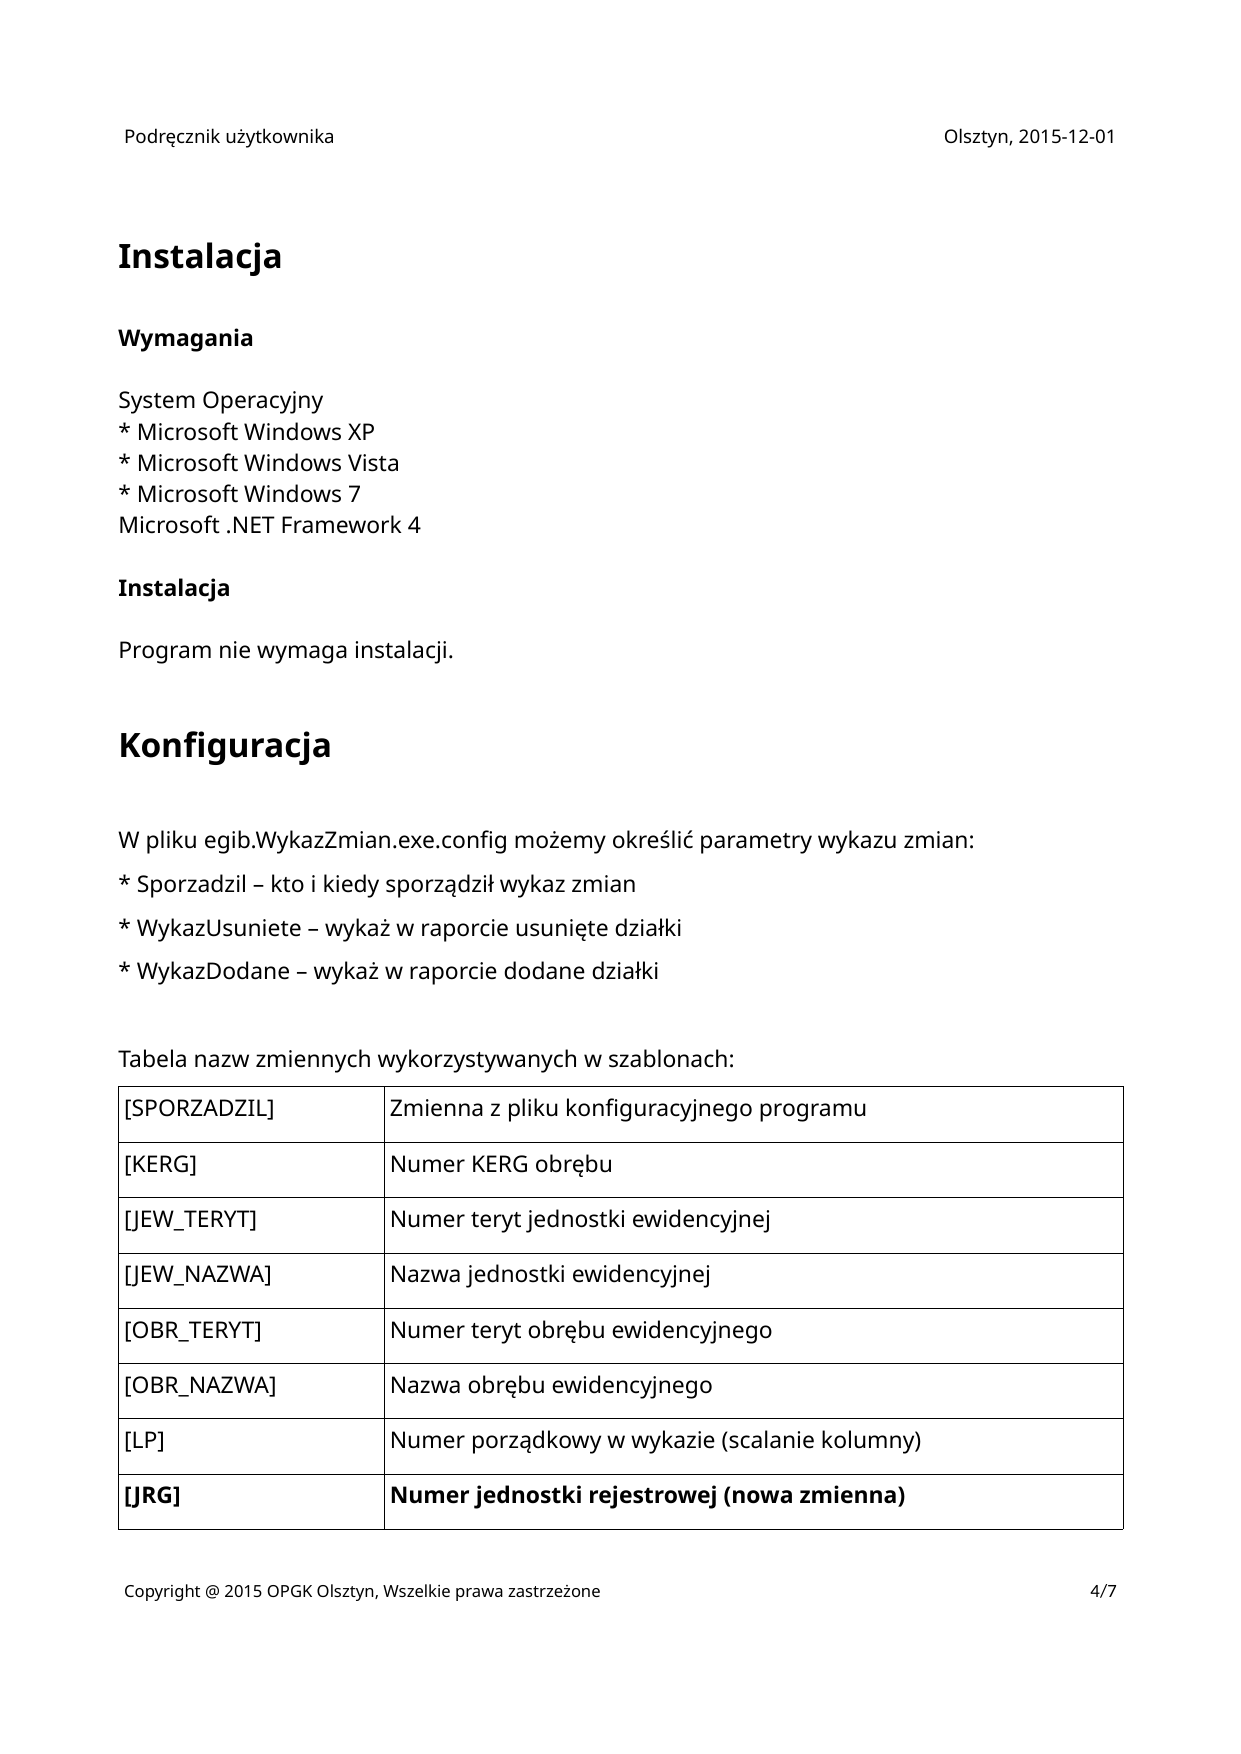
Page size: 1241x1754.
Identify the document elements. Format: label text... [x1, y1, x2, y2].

table_cell Numer porządkowy w wykazie (scalanie kolumny) [385, 1419, 1123, 1474]
table_cell Nazwa jednostki ewidencyjnej [385, 1254, 1123, 1308]
text * WykazDodane – wykaż w raporcie dodane działki [118, 955, 1122, 986]
text Instalacja [118, 572, 1122, 603]
text W pliku egib.WykazZmian.exe.config możemy określić parametry wykazu zmian: [118, 824, 1122, 855]
text * Microsoft Windows 7 [118, 478, 1122, 509]
table_cell [OBR_NAZWA] [119, 1364, 384, 1418]
table_header [SPORZADZIL] [119, 1087, 384, 1142]
table_cell Nazwa obrębu ewidencyjnego [385, 1364, 1123, 1418]
table_cell Numer teryt obrębu ewidencyjnego [385, 1309, 1123, 1363]
text Wymagania [118, 322, 1122, 353]
text * Sporzadzil – kto i kiedy sporządził wykaz zmian [118, 868, 1122, 899]
table_cell Numer jednostki rejestrowej (nowa zmienna) [385, 1475, 1123, 1529]
table_cell [OBR_TERYT] [119, 1309, 384, 1363]
table_cell [JEW_NAZWA] [119, 1254, 384, 1308]
table_cell [KERG] [119, 1143, 384, 1197]
text Tabela nazw zmiennych wykorzystywanych w szablonach: [118, 1043, 1122, 1074]
text System Operacyjny [118, 384, 1122, 416]
text * WykazUsuniete – wykaż w raporcie usunięte działki [118, 911, 1122, 943]
text Program nie wymaga instalacji. [118, 634, 1122, 666]
table_cell [JRG] [119, 1475, 384, 1529]
table_header Zmienna z pliku konfiguracyjnego programu [385, 1087, 1123, 1142]
text * Microsoft Windows XP [118, 416, 1122, 447]
subtitle Konfiguracja [118, 722, 1122, 768]
table_cell [JEW_TERYT] [119, 1198, 384, 1252]
table_cell [LP] [119, 1419, 384, 1474]
table_cell Numer teryt jednostki ewidencyjnej [385, 1198, 1123, 1252]
subtitle Instalacja [118, 232, 1122, 278]
text Microsoft .NET Framework 4 [118, 509, 1122, 541]
text * Microsoft Windows Vista [118, 447, 1122, 478]
table_cell Numer KERG obrębu [385, 1143, 1123, 1197]
